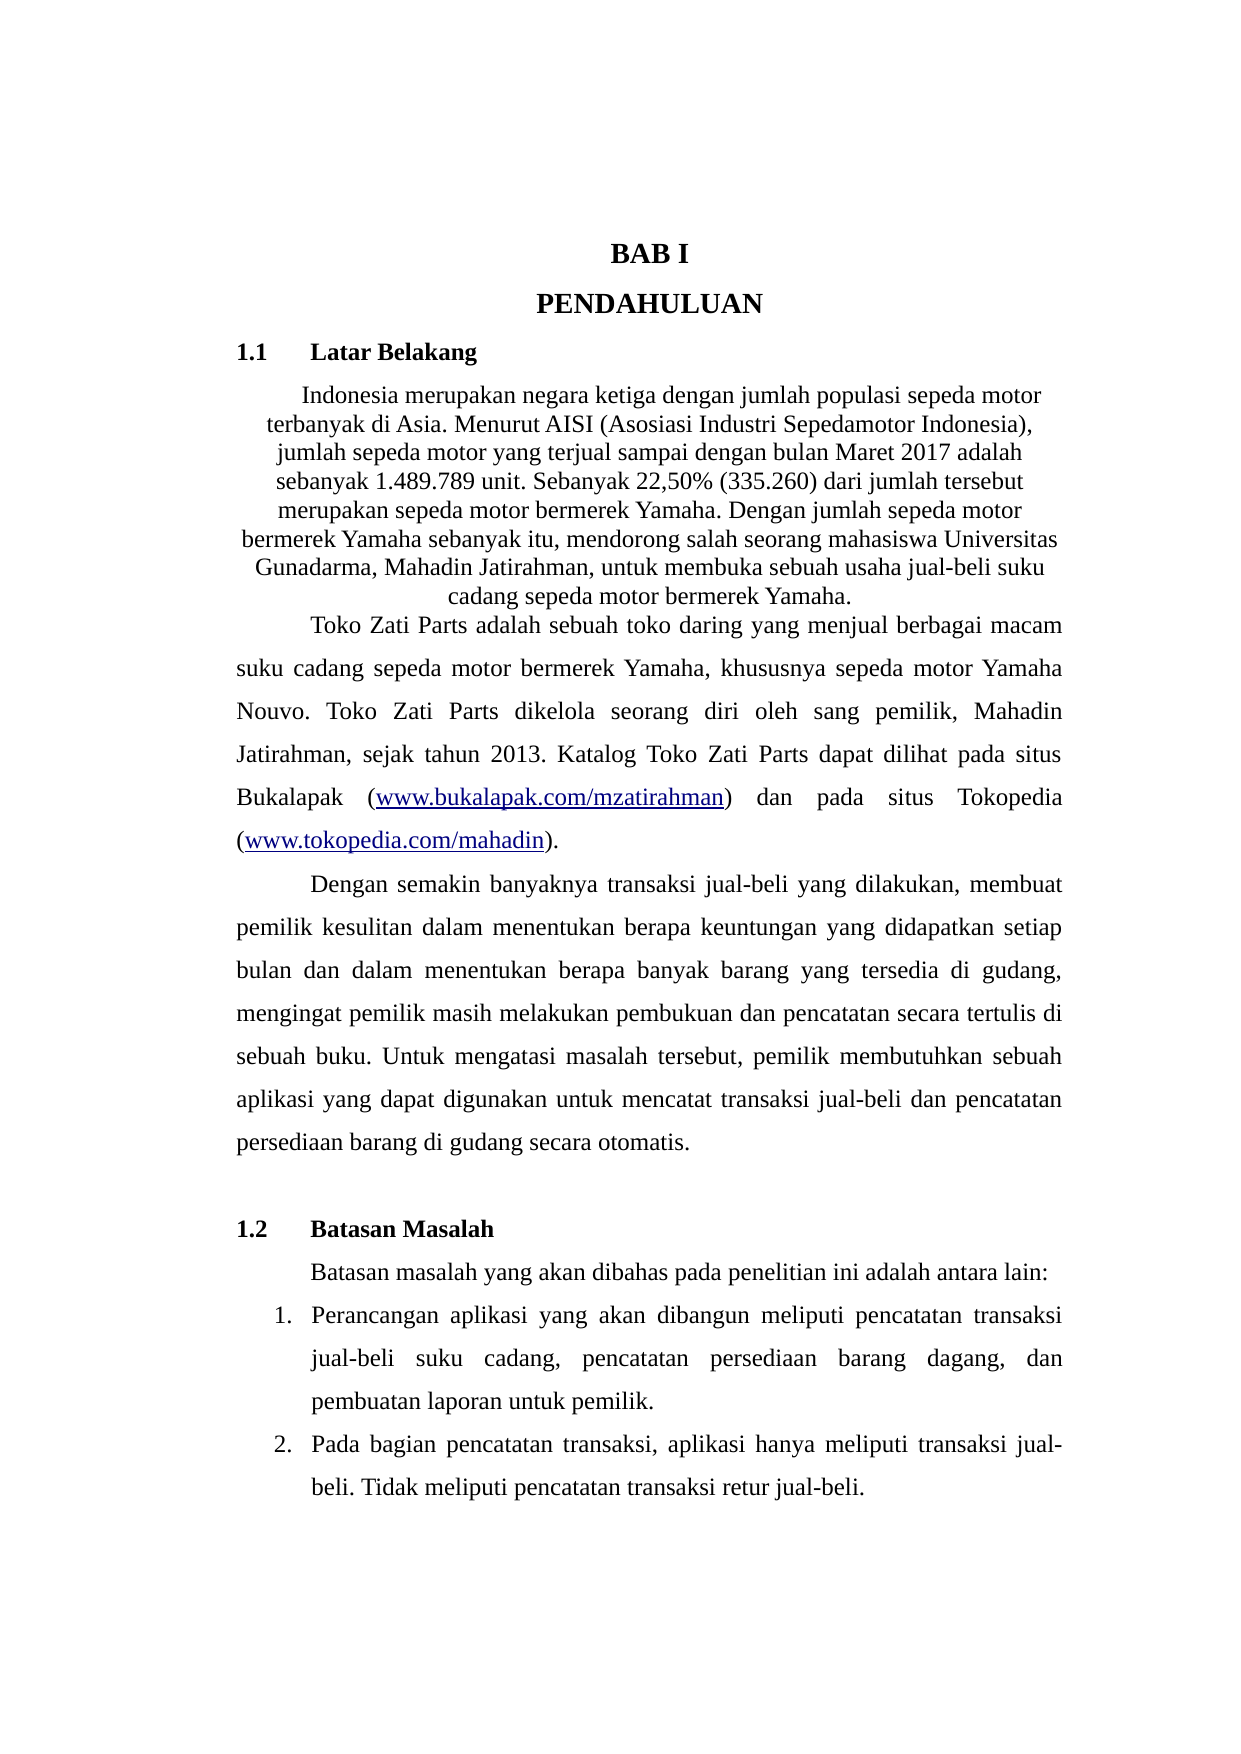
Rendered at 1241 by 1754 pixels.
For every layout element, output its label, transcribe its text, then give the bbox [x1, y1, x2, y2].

text 1.1 Latar Belakang [236, 337, 1063, 366]
list Pada bagian pencatatan transaksi, aplikasi hanya meliputi transaksi jual-beli. Tidak meliputi pencatatan transaksi retur jual-beli. [274, 1429, 1063, 1501]
text Toko Zati Parts adalah sebuah toko daring yang menjual berbagai macam suku cadang sepeda motor bermerek Yamaha, khususnya sepeda motor Yamaha Nouvo. Toko Zati Parts dikelola seorang diri oleh sang pemilik, Mahadin Jatirahman, sejak tahun 2013. Katalog Toko Zati Parts dapat dilihat pada situs Bukalapak (www.bukalapak.com/mzatirahman) dan pada situs Tokopedia (www.tokopedia.com/mahadin). [236, 610, 1063, 854]
text Batasan masalah yang akan dibahas pada penelitian ini adalah antara lain: [236, 1257, 1063, 1286]
text PENDAHULUAN [236, 287, 1063, 320]
list Perancangan aplikasi yang akan dibangun meliputi pencatatan transaksi jual-beli suku cadang, pencatatan persediaan barang dagang, dan pembuatan laporan untuk pemilik. [274, 1300, 1063, 1415]
text 1.2 Batasan Masalah [236, 1214, 1063, 1242]
text Indonesia merupakan negara ketiga dengan jumlah populasi sepeda motor terbanyak di Asia. Menurut AISI (Asosiasi Industri Sepedamotor Indonesia), jumlah sepeda motor yang terjual sampai dengan bulan Maret 2017 adalah sebanyak 1.489.789 unit. Sebanyak 22,50% (335.260) dari jumlah tersebut merupakan sepeda motor bermerek Yamaha. Dengan jumlah sepeda motor bermerek Yamaha sebanyak itu, mendorong salah seorang mahasiswa Universitas Gunadarma, Mahadin Jatirahman, untuk membuka sebuah usaha jual-beli suku cadang sepeda motor bermerek Yamaha. [236, 380, 1063, 610]
text Dengan semakin banyaknya transaksi jual-beli yang dilakukan, membuat pemilik kesulitan dalam menentukan berapa keuntungan yang didapatkan setiap bulan dan dalam menentukan berapa banyak barang yang tersedia di gudang, mengingat pemilik masih melakukan pembukuan dan pencatatan secara tertulis di sebuah buku. Untuk mengatasi masalah tersebut, pemilik membutuhkan sebuah aplikasi yang dapat digunakan untuk mencatat transaksi jual-beli dan pencatatan persediaan barang di gudang secara otomatis. [236, 869, 1063, 1156]
text BAB I [236, 236, 1063, 270]
